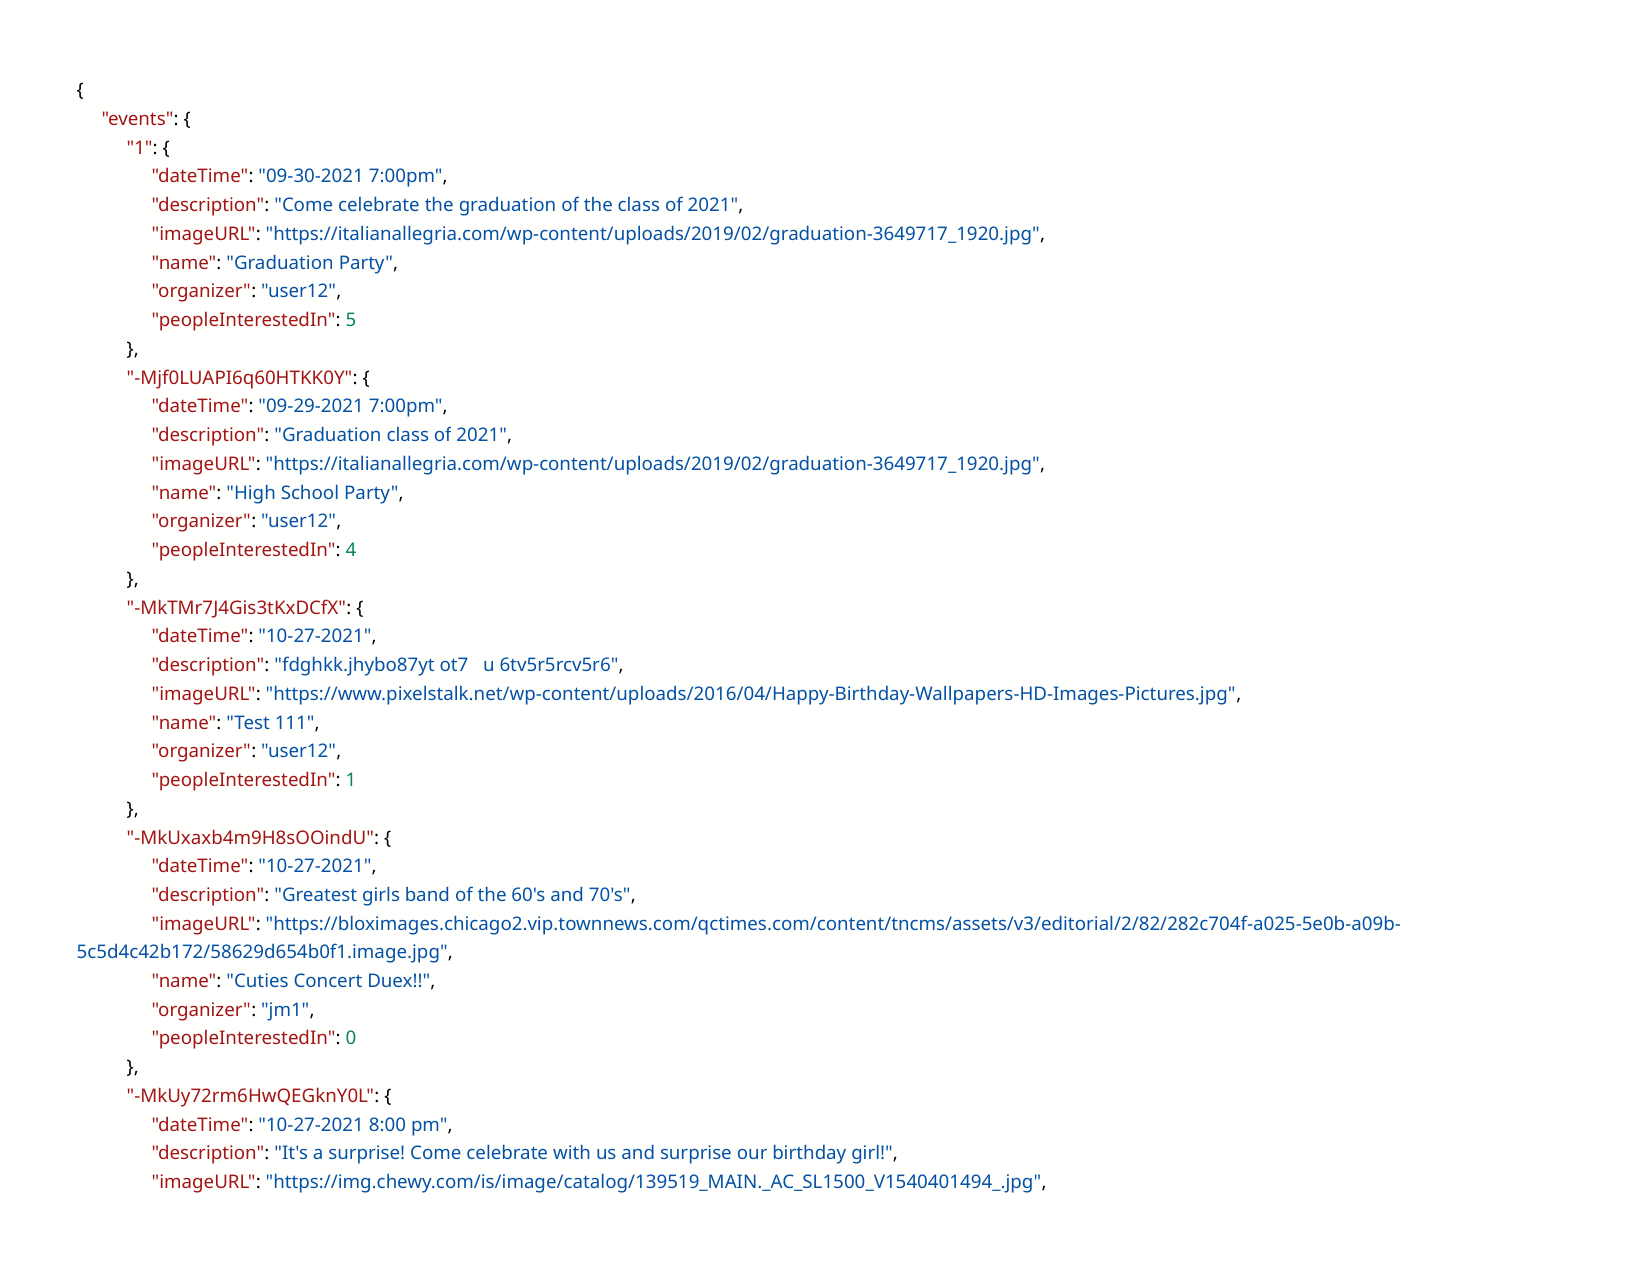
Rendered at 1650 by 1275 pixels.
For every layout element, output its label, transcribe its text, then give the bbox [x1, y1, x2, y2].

text "-Mjf0LUAPI6q60HTKK0Y": { [76, 361, 1573, 389]
text "peopleInterestedIn": 5 [76, 303, 1573, 332]
text "dateTime": "10-27-2021 8:00 pm", [76, 1108, 1573, 1136]
text "peopleInterestedIn": 4 [76, 533, 1573, 562]
text }, [76, 332, 1573, 361]
text "imageURL": "https://bloximages.chicago2.vip.townnews.com/qctimes.com/content/tncms/assets/v3/editorial/2/82/282c704f-a025-5e0b-a09b-5c5d4c42b172/58629d654b0f1.image.jpg", [76, 907, 1573, 964]
text "organizer": "jm1", [76, 993, 1573, 1021]
text "organizer": "user12", [76, 504, 1573, 533]
text "imageURL": "https://img.chewy.com/is/image/catalog/139519_MAIN._AC_SL1500_V1540401494_.jpg", [76, 1165, 1573, 1194]
text "-MkUy72rm6HwQEGknY0L": { [76, 1079, 1573, 1108]
text "organizer": "user12", [76, 274, 1573, 303]
text { [76, 76, 1573, 102]
text "dateTime": "09-30-2021 7:00pm", [76, 159, 1573, 188]
text "1": { [76, 131, 1573, 159]
text "events": { [76, 102, 1573, 131]
text "description": "Come celebrate the graduation of the class of 2021", [76, 188, 1573, 217]
text "dateTime": "09-29-2021 7:00pm", [76, 389, 1573, 418]
text }, [76, 1050, 1573, 1079]
text }, [76, 562, 1573, 591]
text "peopleInterestedIn": 1 [76, 763, 1573, 792]
text "imageURL": "https://italianallegria.com/wp-content/uploads/2019/02/graduation-3649717_1920.jpg", [76, 447, 1573, 476]
text "description": "Graduation class of 2021", [76, 418, 1573, 447]
text "name": "Graduation Party", [76, 246, 1573, 274]
text "name": "Test 111", [76, 706, 1573, 734]
text "dateTime": "10-27-2021", [76, 849, 1573, 878]
text "name": "High School Party", [76, 476, 1573, 504]
text "description": "Greatest girls band of the 60's and 70's", [76, 878, 1573, 907]
text "imageURL": "https://www.pixelstalk.net/wp-content/uploads/2016/04/Happy-Birthday-Wallpapers-HD-Images-Pictures.jpg", [76, 677, 1573, 706]
text }, [76, 792, 1573, 821]
text "dateTime": "10-27-2021", [76, 619, 1573, 648]
text "organizer": "user12", [76, 734, 1573, 763]
text "imageURL": "https://italianallegria.com/wp-content/uploads/2019/02/graduation-3649717_1920.jpg", [76, 217, 1573, 246]
text "-MkTMr7J4Gis3tKxDCfX": { [76, 591, 1573, 619]
text "-MkUxaxb4m9H8sOOindU": { [76, 821, 1573, 849]
text "description": "fdghkk.jhybo87yt ot7 u 6tv5r5rcv5r6", [76, 648, 1573, 677]
text "description": "It's a surprise! Come celebrate with us and surprise our birthday girl!", [76, 1136, 1573, 1165]
text "peopleInterestedIn": 0 [76, 1021, 1573, 1050]
text "name": "Cuties Concert Duex!!", [76, 964, 1573, 993]
